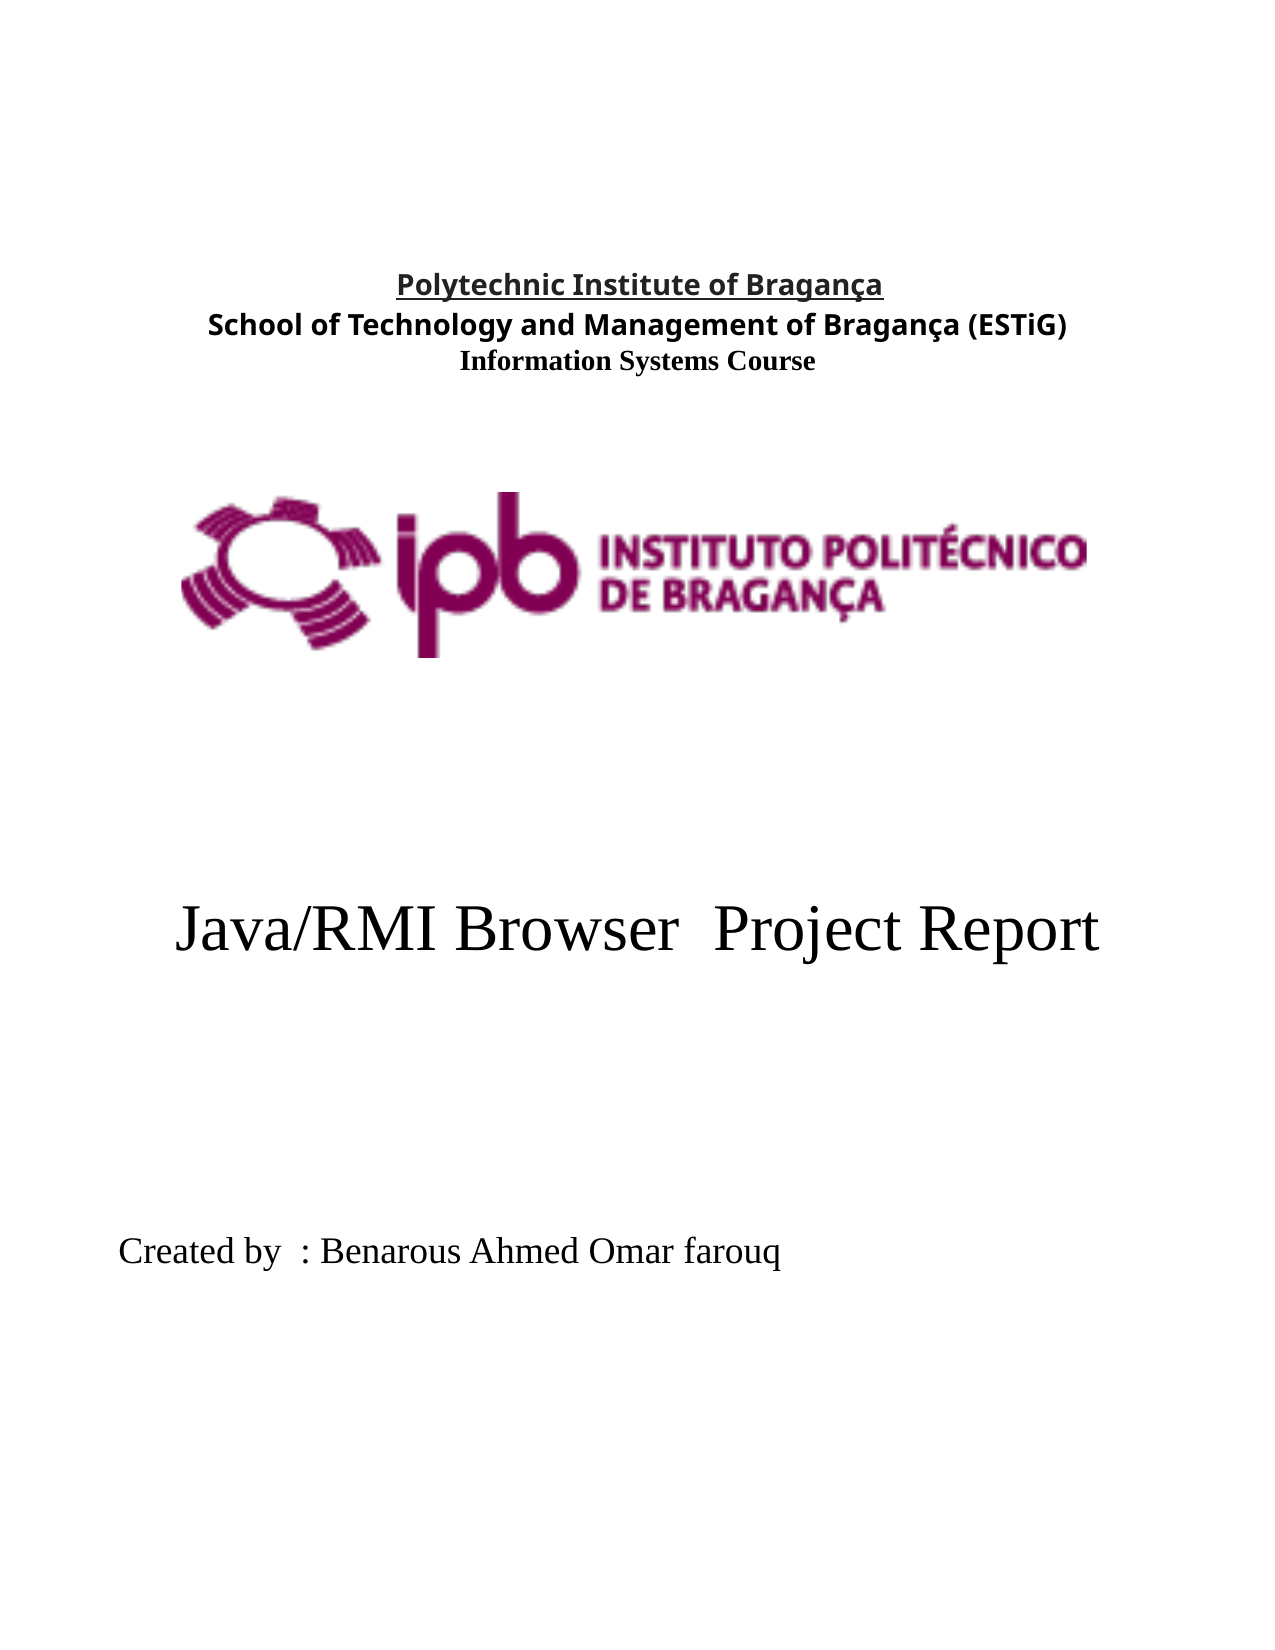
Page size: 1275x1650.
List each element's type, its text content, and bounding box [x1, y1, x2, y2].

table_header [181, 492, 1157, 725]
text Information Systems Course [118, 343, 1157, 377]
text Java/RMI Browser Project Report [118, 888, 1157, 965]
text Created by : Benarous Ahmed Omar farouq [118, 1228, 1157, 1272]
text School of Technology and Management of Bragança (ESTiG) [118, 304, 1157, 343]
table_header [118, 492, 181, 725]
text Polytechnic Institute of Bragança [118, 264, 1157, 304]
picture [181, 492, 1087, 658]
